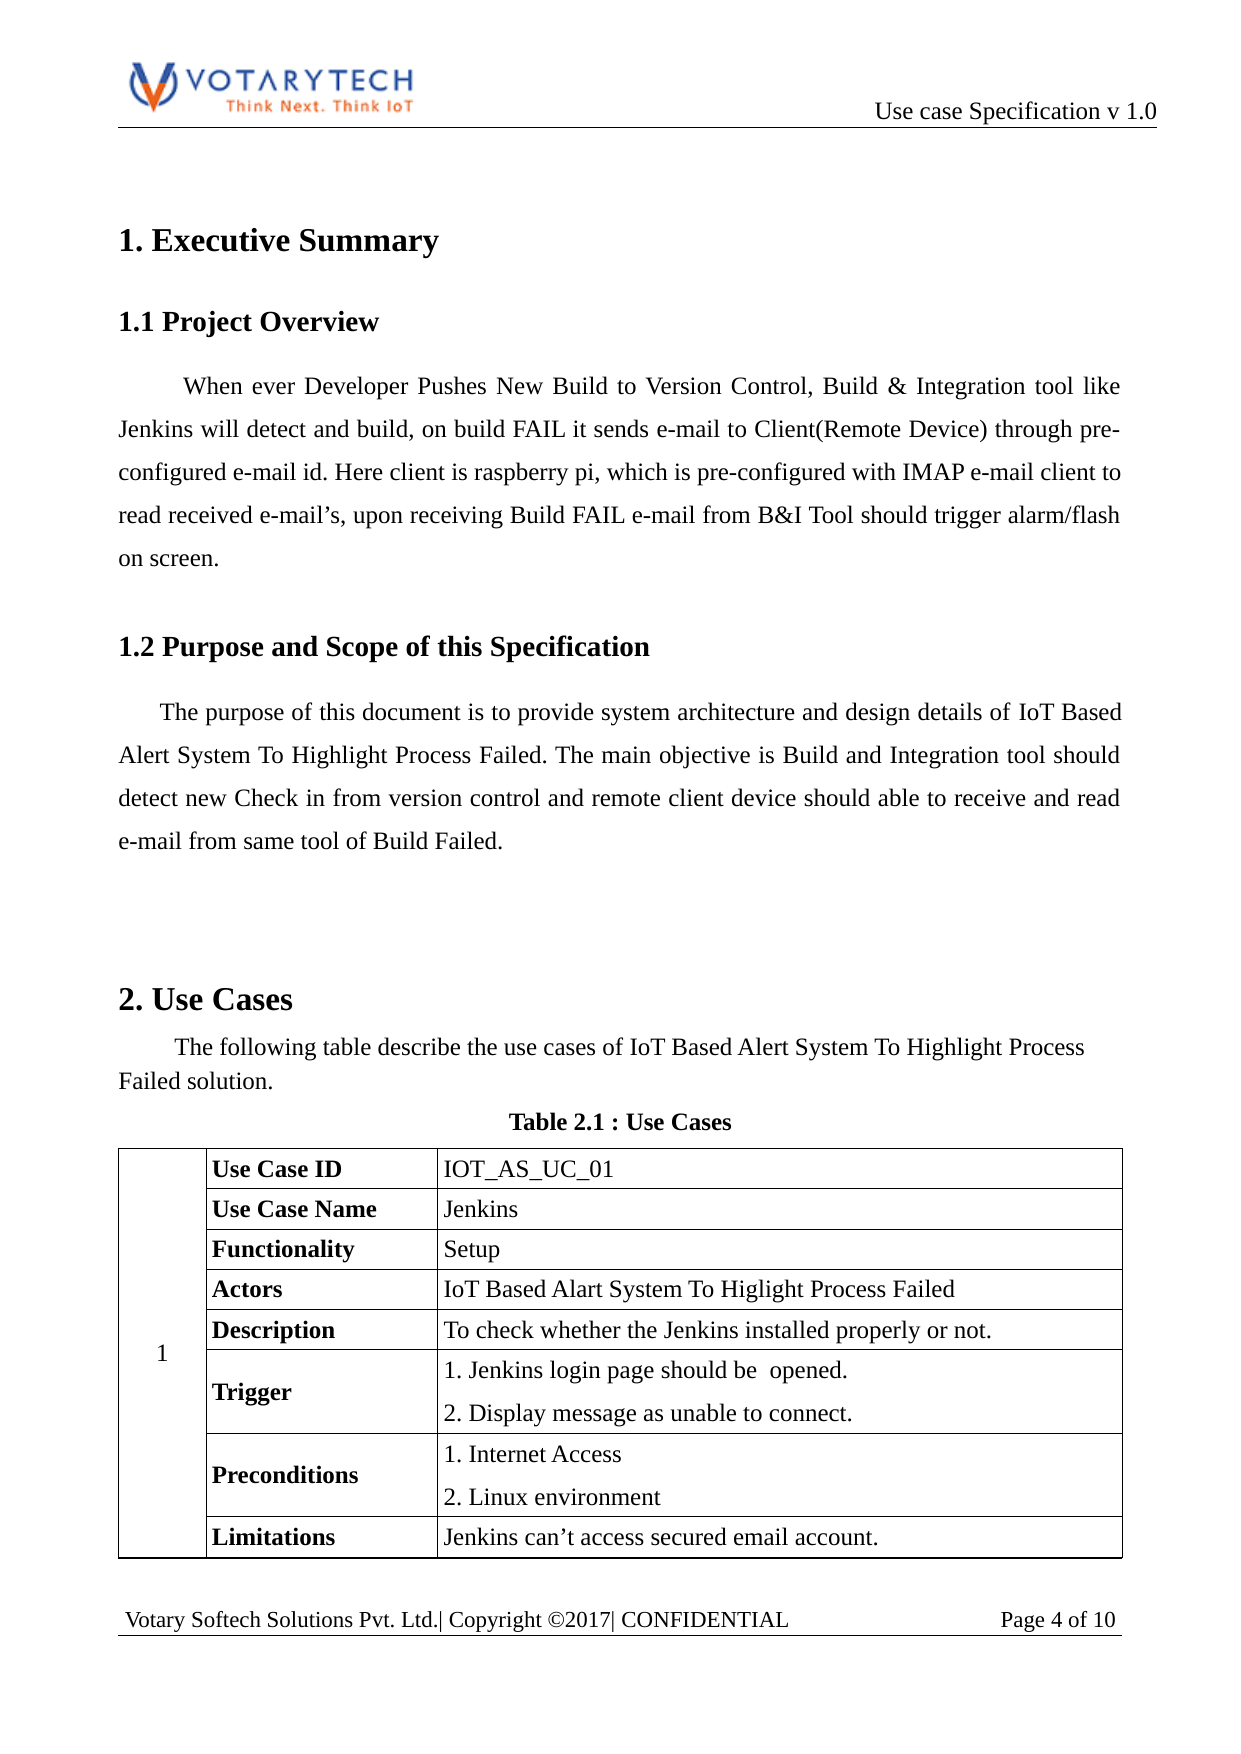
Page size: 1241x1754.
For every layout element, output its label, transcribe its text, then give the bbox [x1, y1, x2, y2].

text 2. Use Cases [118, 980, 1122, 1018]
table_cell 1. Internet Access 2. Linux environment [438, 1434, 1122, 1516]
table_cell Description [207, 1310, 437, 1349]
table_cell Trigger [207, 1350, 437, 1433]
table_header 1 [119, 1149, 206, 1557]
text The following table describe the use cases of IoT Based Alert System To Highlight Process Failed solution. [118, 1032, 1122, 1095]
table_header Use Case ID [207, 1149, 437, 1188]
text 1.1 Project Overview [118, 304, 1122, 337]
table_cell Limitations [207, 1517, 437, 1557]
text The purpose of this document is to provide system architecture and design details of IoT Based Alert System To Highlight Process Failed. The main objective is Build and Integration tool should detect new Check in from version control and remote client device should able to receive and read e-mail from same tool of Build Failed. [118, 697, 1122, 855]
subtitle 1. Executive Summary [118, 221, 1122, 259]
text When ever Developer Pushes New Build to Version Control, Build & Integration tool like Jenkins will detect and build, on build FAIL it sends e-mail to Client(Remote Device) through pre-configured e-mail id. Here client is raspberry pi, which is pre-configured with IMAP e-mail client to read received e-mail’s, upon receiving Build FAIL e-mail from B&I Tool should trigger alarm/flash on screen. [118, 371, 1122, 572]
table_cell IoT Based Alart System To Higlight Process Failed [438, 1270, 1122, 1309]
table_cell Actors [207, 1270, 437, 1309]
table_cell Preconditions [207, 1434, 437, 1516]
picture [120, 59, 421, 119]
table_cell Setup [438, 1230, 1122, 1269]
text Table 2.1 : Use Cases [118, 1107, 1122, 1136]
table_cell Jenkins [438, 1189, 1122, 1228]
table_header IOT_AS_UC_01 [438, 1149, 1122, 1188]
table_cell 1. Jenkins login page should be opened. 2. Display message as unable to connect. [438, 1350, 1122, 1433]
table_cell Use Case Name [207, 1189, 437, 1228]
table_cell Functionality [207, 1230, 437, 1269]
text 1.2 Purpose and Scope of this Specification [118, 629, 1122, 663]
table_cell To check whether the Jenkins installed properly or not. [438, 1310, 1122, 1349]
table_cell Jenkins can’t access secured email account. [438, 1517, 1122, 1557]
